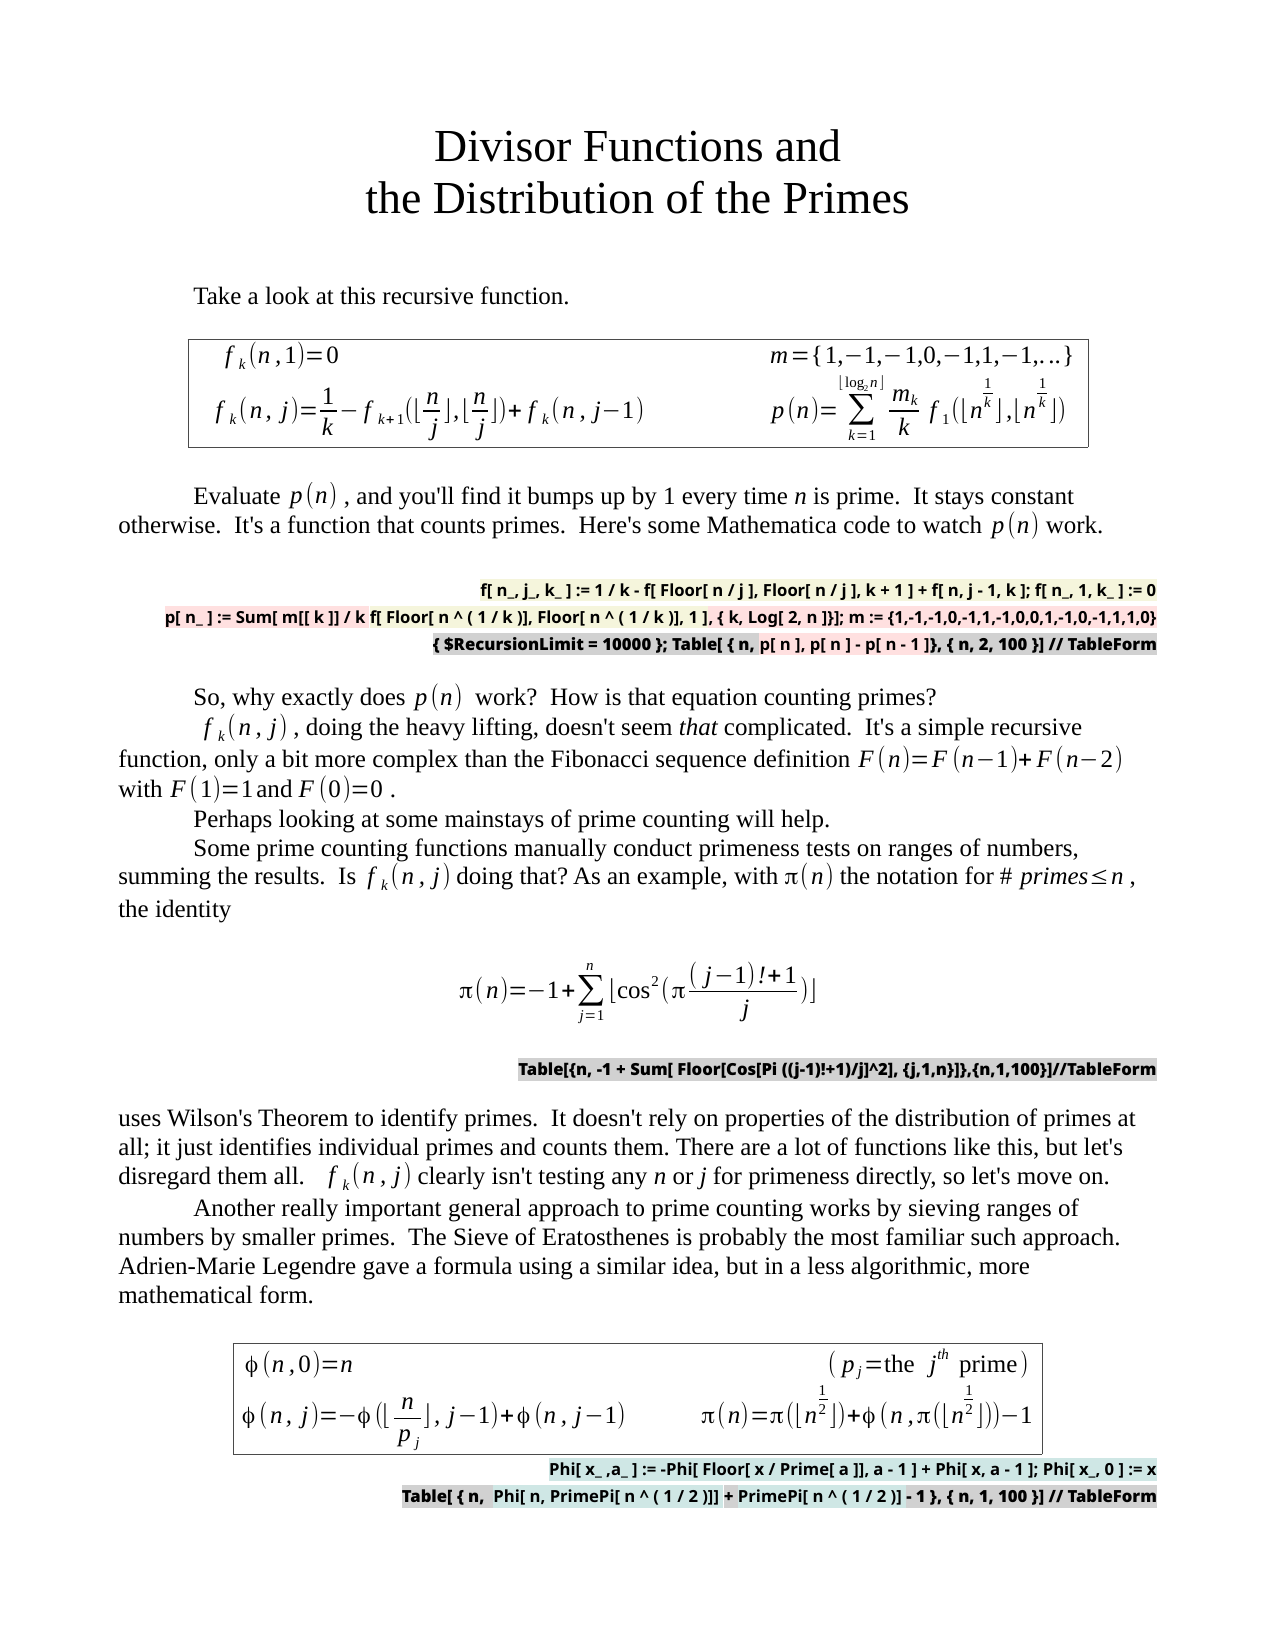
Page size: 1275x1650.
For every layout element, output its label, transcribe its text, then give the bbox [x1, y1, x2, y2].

text Phi[ x_ ,a_ ] := -Phi[ Floor[ x / Prime[ a ]], a - 1 ] + Phi[ x, a - 1 ]; Phi[ x_, 0 ] := x [118, 1454, 1157, 1481]
text Table[ { n, Phi[ n, PrimePi[ n ^ ( 1 / 2 )]] + PrimePi[ n ^ ( 1 / 2 )] - 1 }, { n, 1, 100 }] // TableForm [118, 1481, 1157, 1508]
text uses Wilson's Theorem to identify primes. It doesn't rely on properties of the distribution of primes at all; it just identifies individual primes and counts them. There are a lot of functions like this, but let's disregard them all. clearly isn't testing any n or j for primeness directly, so let's move on. [118, 1103, 1157, 1193]
text So, why exactly does work? How is that equation counting primes? [118, 682, 1157, 712]
text Divisor Functions and [118, 118, 1157, 171]
text { $RecursionLimit = 10000 }; Table[ { n, p[ n ], p[ n ] - p[ n - 1 ]}, { n, 2, 100 }] // TableForm [118, 628, 1157, 655]
text f[ n_, j_, k_ ] := 1 / k - f[ Floor[ n / j ], Floor[ n / j ], k + 1 ] + f[ n, j - 1, k ]; f[ n_, 1, k_ ] := 0 [118, 574, 1157, 601]
text Perhaps looking at some mainstays of prime counting will help. [118, 804, 1157, 833]
text Table[{n, -1 + Sum[ Floor[Cos[Pi ((j-1)!+1)/j]^2], {j,1,n}]},{n,1,100}]//TableForm [118, 1058, 518, 1081]
text p[ n_ ] := Sum[ m[[ k ]] / k f[ Floor[ n ^ ( 1 / k )], Floor[ n ^ ( 1 / k )], 1 ], { k, Log[ 2, n ]}]; m := {1,-1,-1,0,-1,1,-1,0,0,1,-1,0,-1,1,1,0} [118, 601, 1157, 628]
text Another really important general approach to prime counting works by sieving ranges of numbers by smaller primes. The Sieve of Eratosthenes is probably the most familiar such approach. Adrien-Marie Legendre gave a formula using a similar idea, but in a less algorithmic, more mathematical form. [118, 1193, 1157, 1308]
text Some prime counting functions manually conduct primeness tests on ranges of numbers, summing the results. Isdoing that? As an example, withthe notation for, the identity [118, 833, 1157, 923]
text Evaluate, and you'll find it bumps up by 1 every time n is prime. It stays constant otherwise. It's a function that counts primes. Here's some Mathematica code to watchwork. [118, 481, 1157, 540]
text Take a look at this recursive function. [118, 281, 1157, 310]
text the Distribution of the Primes [118, 171, 1157, 223]
text , doing the heavy lifting, doesn't seem that complicated. It's a simple recursive function, only a bit more complex than the Fibonacci sequence definitionwith. [118, 712, 1157, 804]
